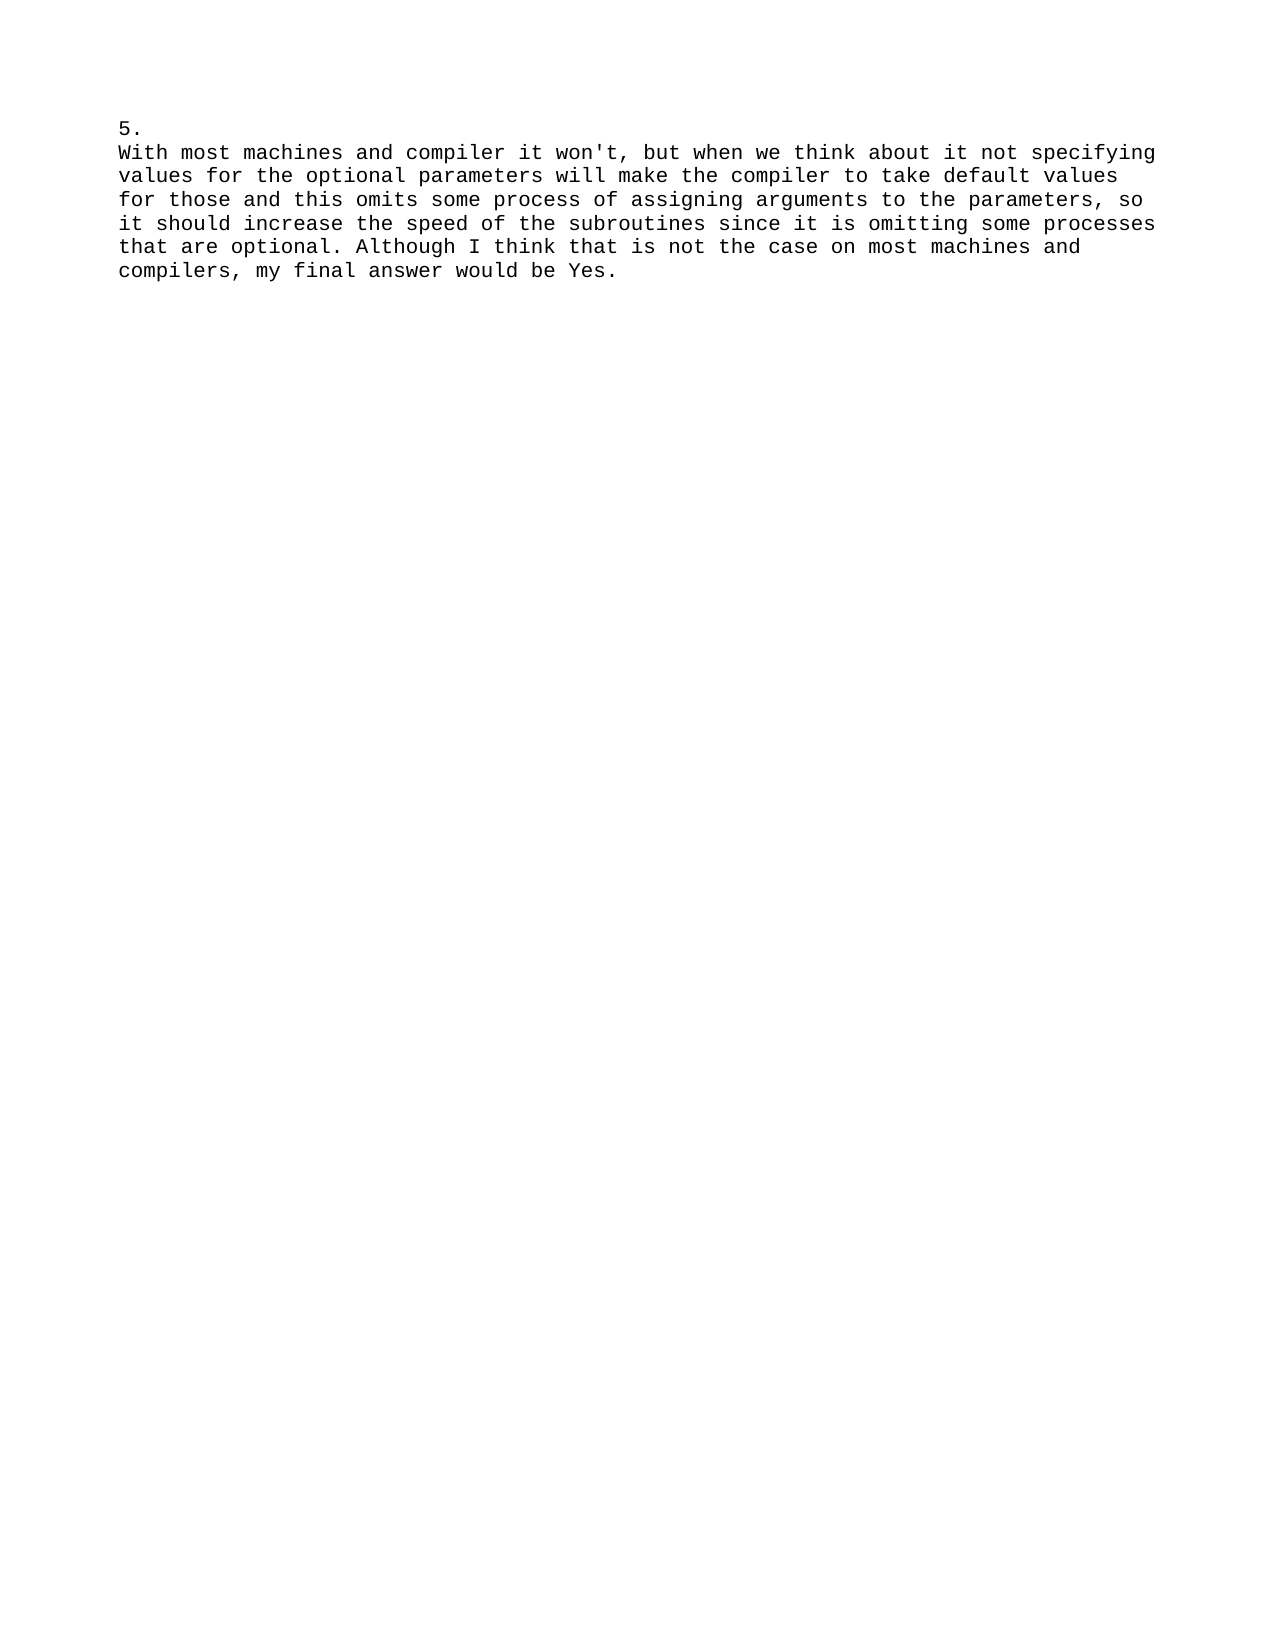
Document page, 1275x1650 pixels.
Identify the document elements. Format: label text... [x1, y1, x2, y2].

text With most machines and compiler it won't, but when we think about it not specifying values for the optional parameters will make the compiler to take default values for those and this omits some process of assigning arguments to the parameters, so it should increase the speed of the subroutines since it is omitting some processes that are optional. Although I think that is not the case on most machines and compilers, my final answer would be Yes. [118, 142, 1157, 284]
text 5. [118, 118, 1157, 142]
